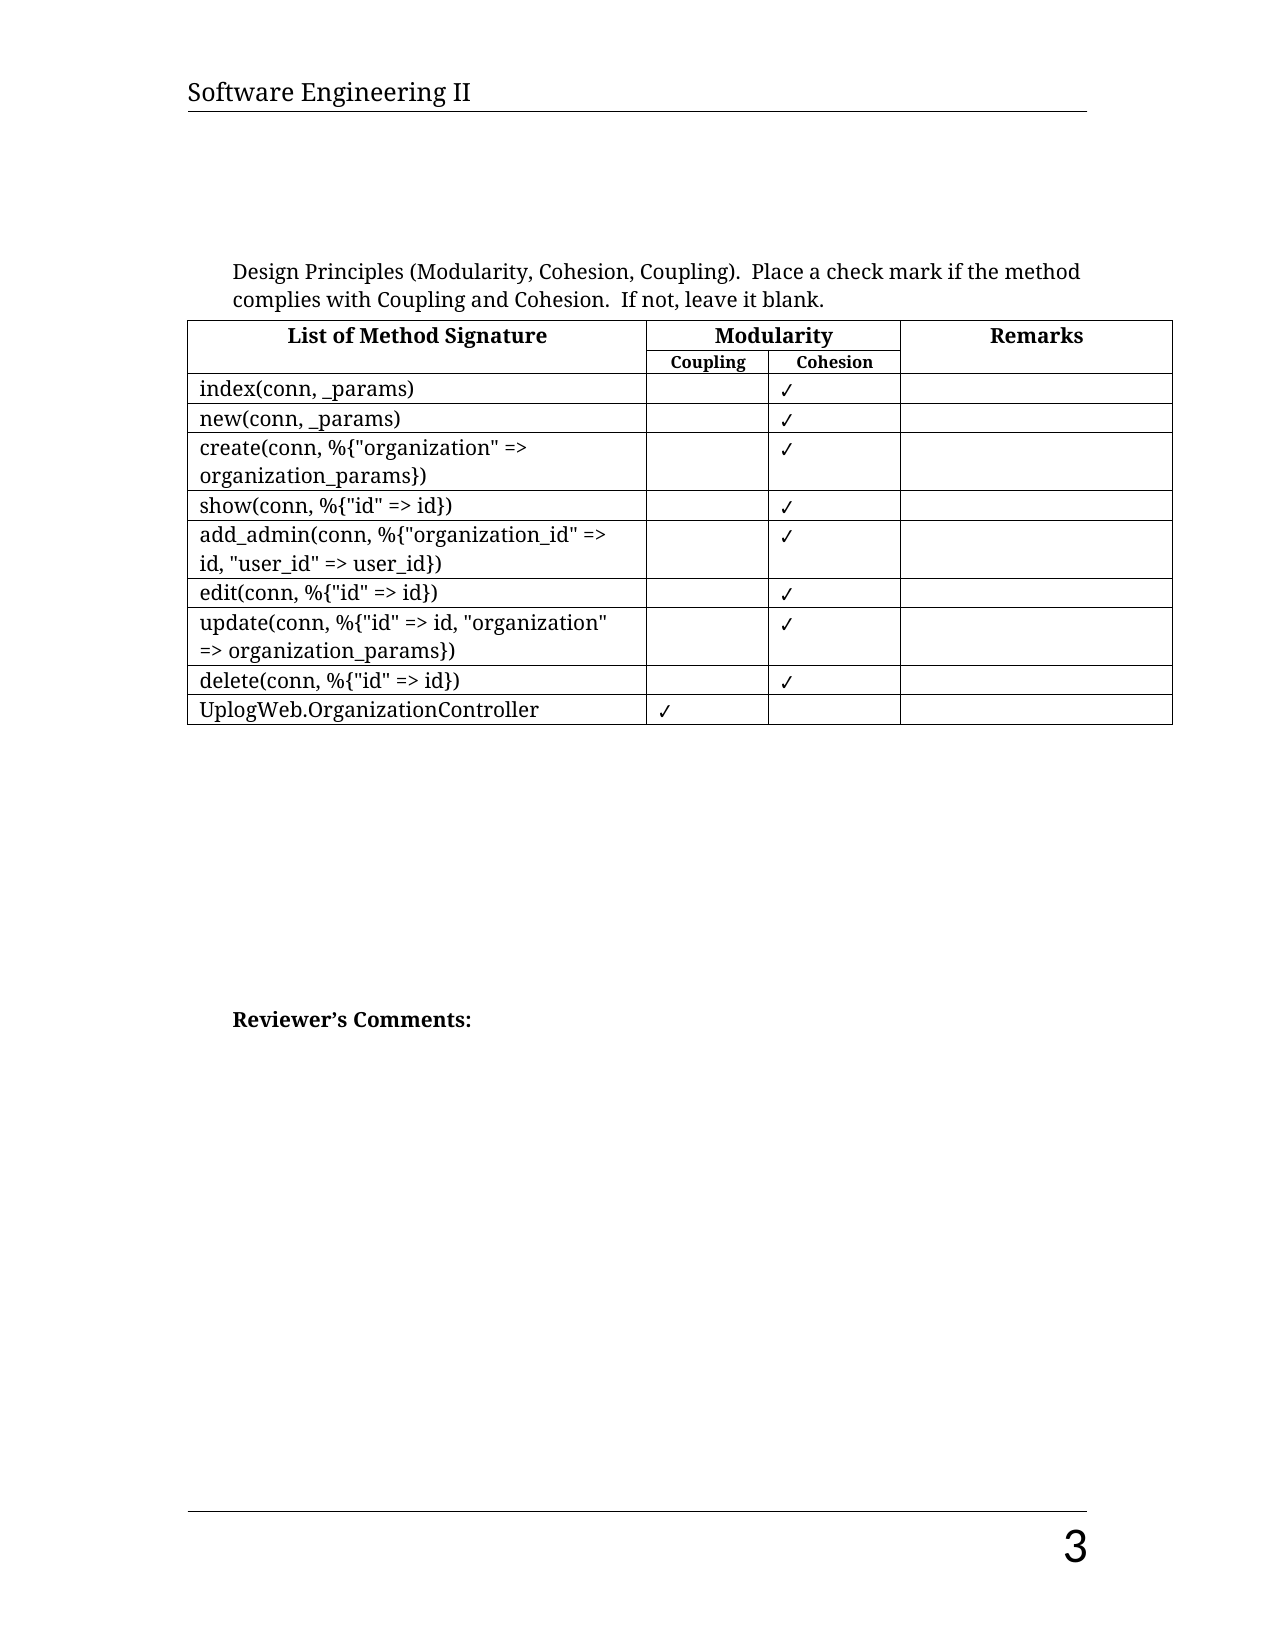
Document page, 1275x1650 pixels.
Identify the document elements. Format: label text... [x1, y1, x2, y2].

table_cell [901, 374, 1172, 403]
table_cell ✔ [769, 579, 900, 607]
table_cell ✔ [769, 521, 900, 577]
table_cell [647, 433, 768, 490]
table_cell ✔ [769, 666, 900, 694]
table_cell show(conn, %{"id" => id}) [188, 491, 646, 519]
table_cell [901, 608, 1172, 665]
table_cell Cohesion [769, 351, 900, 373]
subtitle Reviewer’s Comments: [187, 1005, 1087, 1062]
table_cell [901, 433, 1172, 490]
table_cell [647, 374, 768, 403]
table_cell [647, 608, 768, 665]
table_cell add_admin(conn, %{"organization_id" => id, "user_id" => user_id}) [188, 521, 646, 577]
table_cell ✔ [769, 374, 900, 403]
table_cell ✔ [769, 491, 900, 519]
table_cell [901, 404, 1172, 432]
table_header Modularity [647, 321, 900, 349]
table_cell update(conn, %{"id" => id, "organization" => organization_params}) [188, 608, 646, 665]
table_cell create(conn, %{"organization" => organization_params}) [188, 433, 646, 490]
table_cell [769, 695, 900, 724]
table_header Remarks [901, 321, 1172, 373]
table_cell ✔ [769, 433, 900, 490]
table_cell index(conn, _params) [188, 374, 646, 403]
table_cell [647, 521, 768, 577]
table_cell [901, 521, 1172, 577]
table_cell ✔ [769, 608, 900, 665]
table_cell Coupling [647, 351, 768, 373]
table_cell [901, 579, 1172, 607]
table_cell ✔ [647, 695, 768, 724]
table_cell [901, 491, 1172, 519]
table_header List of Method Signature [188, 321, 646, 373]
table_cell [901, 695, 1172, 724]
subtitle Design Principles (Modularity, Cohesion, Coupling). Place a check mark if the method complies with Coupling and Cohesion. If not, leave it blank. [187, 257, 1087, 314]
table_cell delete(conn, %{"id" => id}) [188, 666, 646, 694]
table_cell [647, 491, 768, 519]
table_cell [647, 404, 768, 432]
table_cell [647, 579, 768, 607]
table_cell [647, 666, 768, 694]
table_cell new(conn, _params) [188, 404, 646, 432]
table_cell edit(conn, %{"id" => id}) [188, 579, 646, 607]
table_cell UplogWeb.OrganizationController [188, 695, 646, 724]
table_cell ✔ [769, 404, 900, 432]
table_cell [901, 666, 1172, 694]
